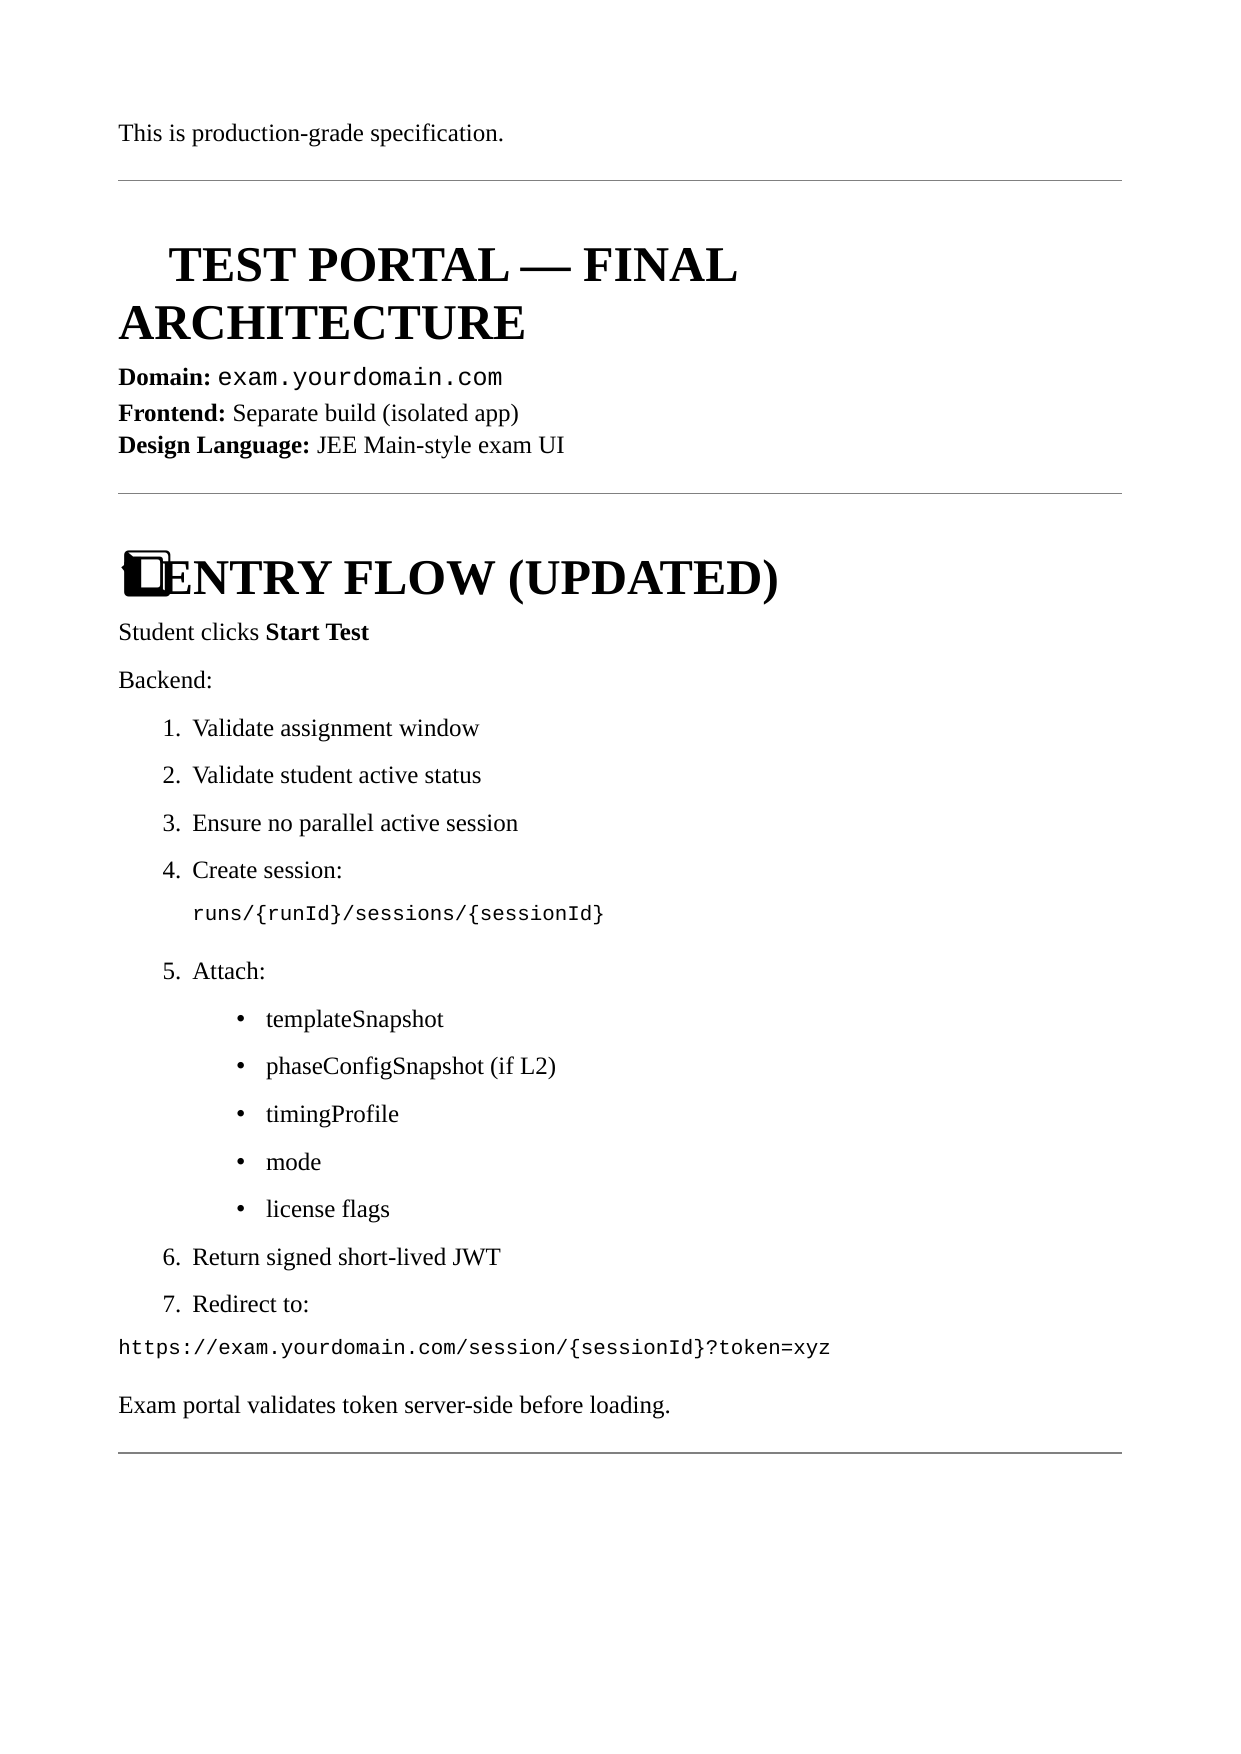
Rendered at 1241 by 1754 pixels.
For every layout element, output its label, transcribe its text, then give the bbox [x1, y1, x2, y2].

list Validate assignment window [162, 713, 1122, 741]
text This is production-grade specification. [118, 118, 1122, 147]
text Domain: exam.yourdomain.com Frontend: Separate build (isolated app) Design Language: JEE Main-style exam UI [118, 362, 1122, 459]
list license flags [236, 1194, 1122, 1223]
list Create session: [162, 856, 1122, 884]
list mode [236, 1147, 1122, 1175]
list Redirect to: [162, 1289, 1122, 1318]
list Validate student active status [162, 760, 1122, 789]
subtitle 🧪 TEST PORTAL — FINAL ARCHITECTURE [118, 235, 1122, 350]
text https://exam.yourdomain.com/session/{sessionId}?token=xyz [118, 1337, 1122, 1361]
list runs/{runId}/sessions/{sessionId} [162, 903, 1122, 927]
list templateSnapshot [236, 1004, 1122, 1033]
subtitle 1️⃣ ENTRY FLOW (UPDATED) [118, 547, 1122, 605]
text Exam portal validates token server-side before loading. [118, 1390, 1122, 1419]
text Backend: [118, 665, 1122, 694]
text Student clicks Start Test [118, 617, 1122, 646]
list timingProfile [236, 1099, 1122, 1128]
list phaseConfigSnapshot (if L2) [236, 1051, 1122, 1080]
list Ensure no parallel active session [162, 808, 1122, 837]
list Attach: [162, 956, 1122, 985]
list Return signed short-lived JWT [162, 1242, 1122, 1271]
